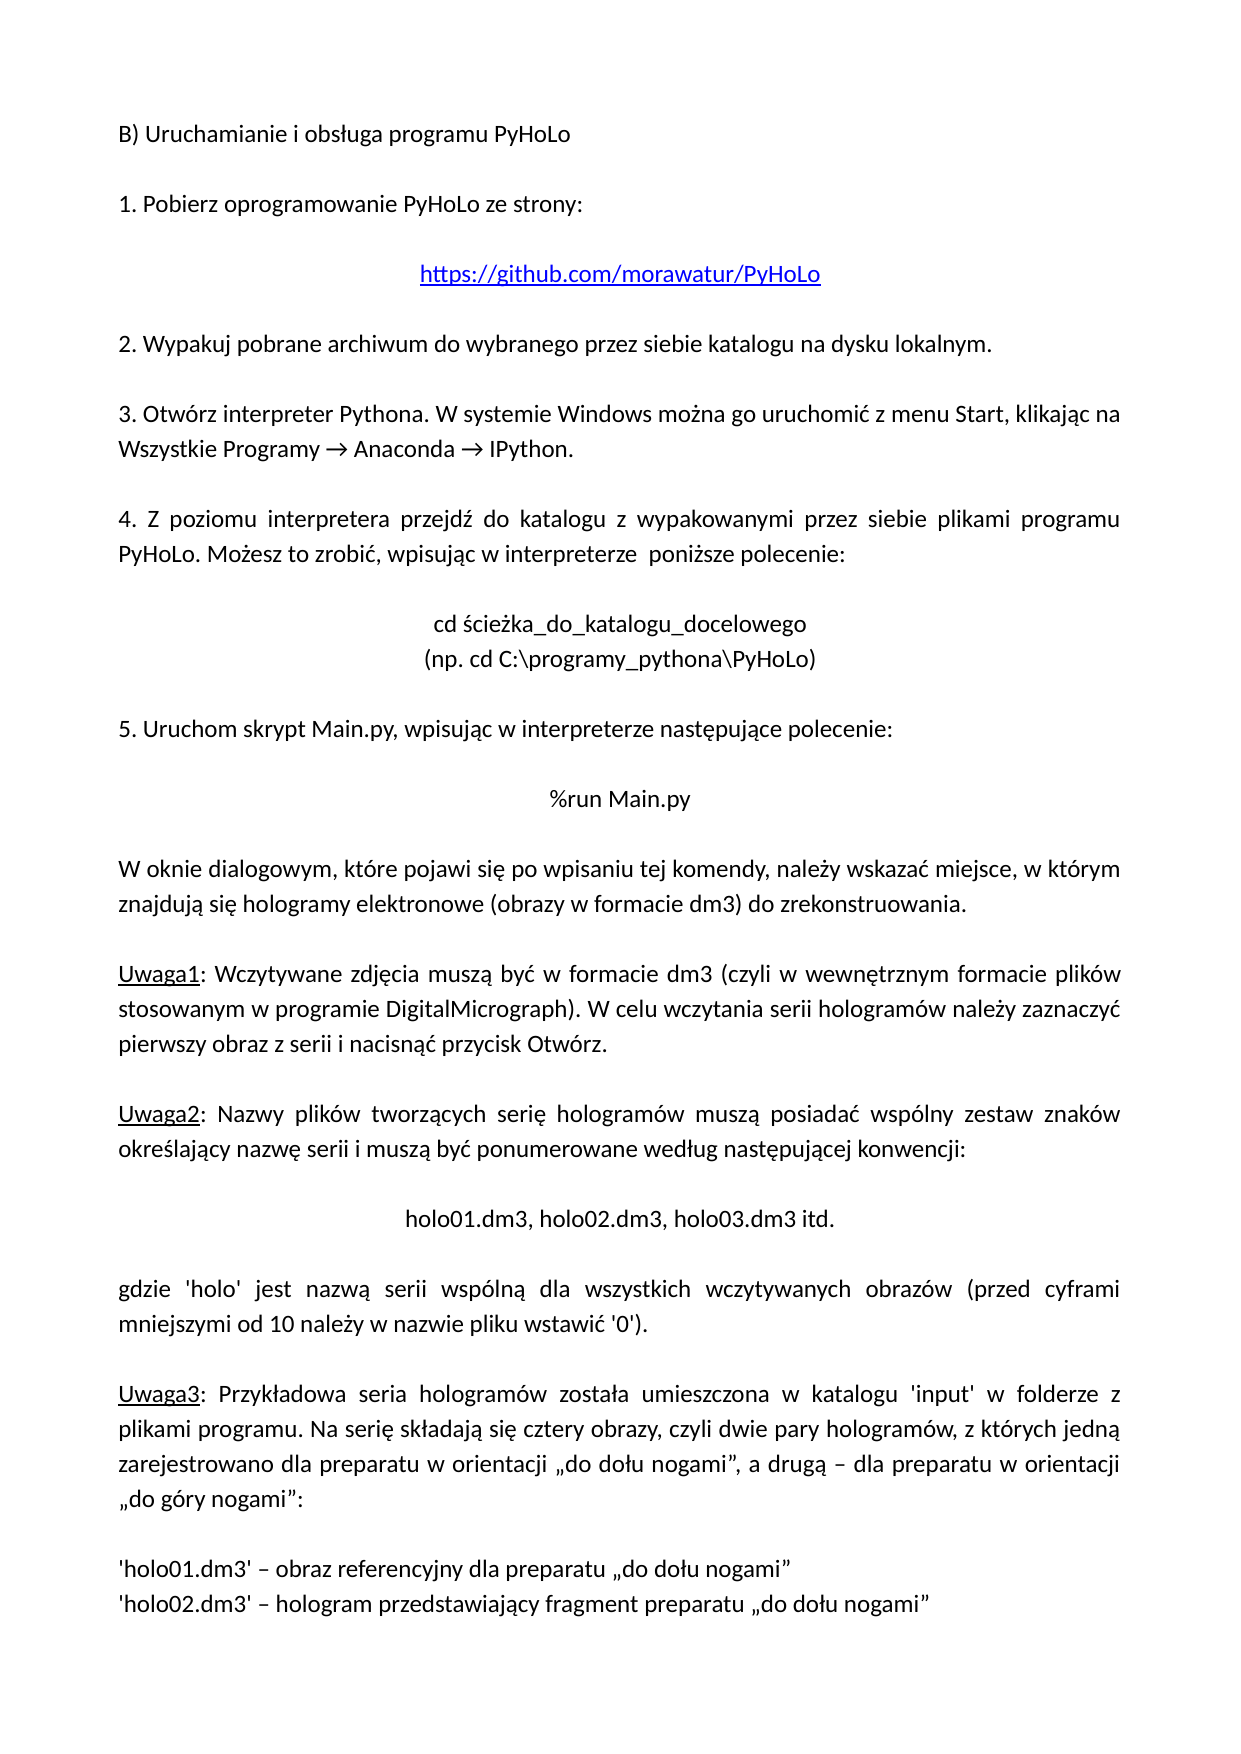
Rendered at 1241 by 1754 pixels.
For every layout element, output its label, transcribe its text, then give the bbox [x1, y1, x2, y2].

text cd ścieżka_do_katalogu_docelowego [118, 608, 1122, 639]
text gdzie 'holo' jest nazwą serii wspólną dla wszystkich wczytywanych obrazów (przed cyframi mniejszymi od 10 należy w nazwie pliku wstawić '0'). [118, 1238, 1122, 1339]
text W oknie dialogowym, które pojawi się po wpisaniu tej komendy, należy wskazać miejsce, w którym znajdują się hologramy elektronowe (obrazy w formacie dm3) do zrekonstruowania. [118, 853, 1122, 919]
text 4. Z poziomu interpretera przejdź do katalogu z wypakowanymi przez siebie plikami programu PyHoLo. Możesz to zrobić, wpisując w interpreterze poniższe polecenie: [118, 503, 1122, 569]
text Uwaga2: Nazwy plików tworzących serię hologramów muszą posiadać wspólny zestaw znaków określający nazwę serii i muszą być ponumerowane według następującej konwencji: [118, 1098, 1122, 1164]
text 2. Wypakuj pobrane archiwum do wybranego przez siebie katalogu na dysku lokalnym. [118, 328, 1122, 359]
text 3. Otwórz interpreter Pythona. W systemie Windows można go uruchomić z menu Start, klikając na Wszystkie Programy → Anaconda → IPython. [118, 398, 1122, 464]
text 'holo01.dm3' – obraz referencyjny dla preparatu „do dołu nogami” [118, 1553, 1122, 1584]
text 1. Pobierz oprogramowanie PyHoLo ze strony: [118, 188, 1122, 219]
text holo01.dm3, holo02.dm3, holo03.dm3 itd. [118, 1168, 1122, 1234]
text 'holo02.dm3' – hologram przedstawiający fragment preparatu „do dołu nogami” [118, 1588, 1122, 1619]
text B) Uruchamianie i obsługa programu PyHoLo [118, 118, 1122, 149]
text Uwaga1: Wczytywane zdjęcia muszą być w formacie dm3 (czyli w wewnętrznym formacie plików stosowanym w programie DigitalMicrograph). W celu wczytania serii hologramów należy zaznaczyć pierwszy obraz z serii i nacisnąć przycisk Otwórz. [118, 958, 1122, 1059]
text (np. cd C:\programy_pythona\PyHoLo) [118, 643, 1122, 674]
text %run Main.py [118, 783, 1122, 814]
text https://github.com/morawatur/PyHoLo [118, 258, 1122, 289]
text 5. Uruchom skrypt Main.py, wpisując w interpreterze następujące polecenie: [118, 713, 1122, 744]
text Uwaga3: Przykładowa seria hologramów została umieszczona w katalogu 'input' w folderze z plikami programu. Na serię składają się cztery obrazy, czyli dwie pary hologramów, z których jedną zarejestrowano dla preparatu w orientacji „do dołu nogami”, a drugą – dla preparatu w orientacji „do góry nogami”: [118, 1378, 1122, 1514]
